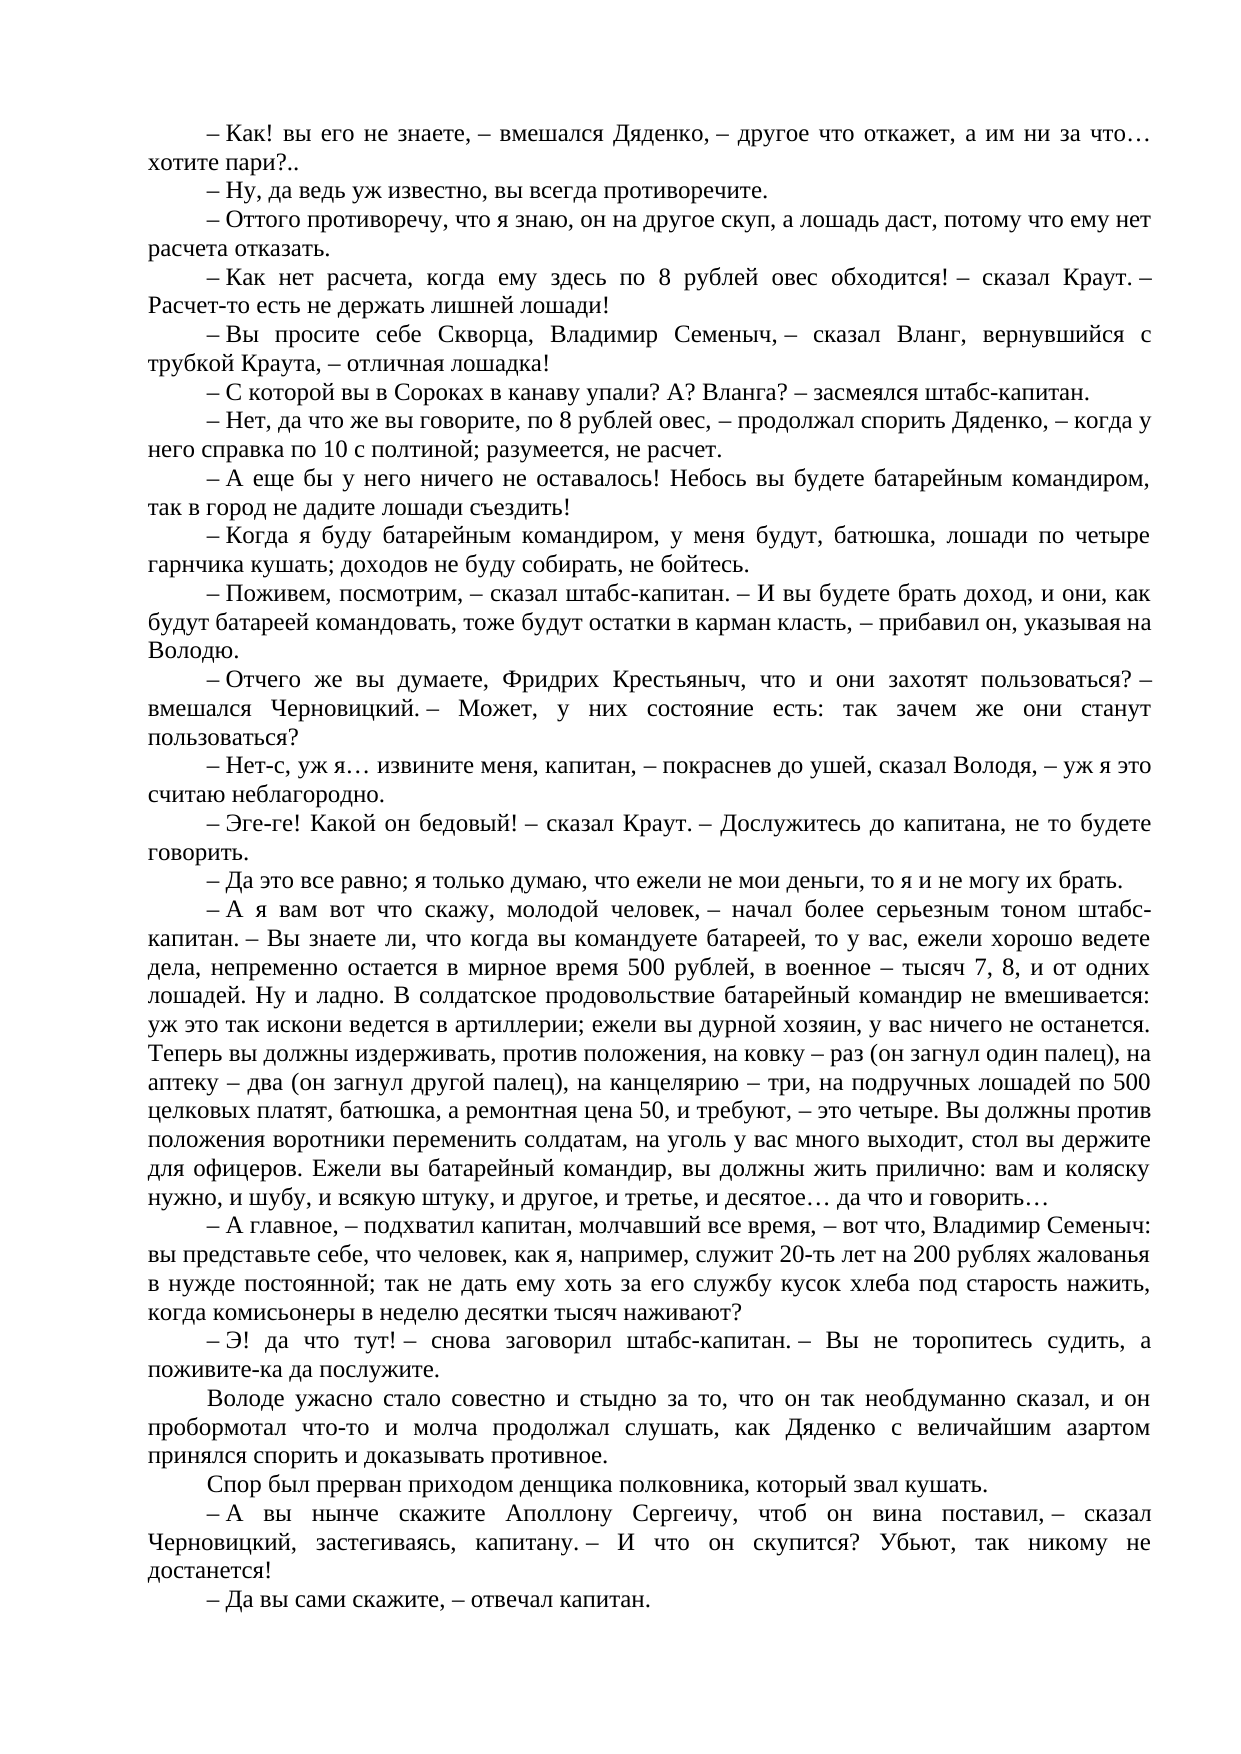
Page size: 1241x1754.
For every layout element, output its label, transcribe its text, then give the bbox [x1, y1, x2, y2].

text – А вы нынче скажите Аполлону Сергеичу, чтоб он вина поставил, – сказал Черновицкий, застегиваясь, капитану. – И что он скупится? Убьют, так никому не достанется! [148, 1498, 1152, 1584]
text – А еще бы у него ничего не оставалось! Небось вы будете батарейным командиром, так в город не дадите лошади съездить! [148, 463, 1152, 521]
text – Оттого противоречу, что я знаю, он на другое скуп, а лошадь даст, потому что ему нет расчета отказать. [148, 204, 1152, 262]
text – А я вам вот что скажу, молодой человек, – начал более серьезным тоном штабс-капитан. – Вы знаете ли, что когда вы командуете батареей, то у вас, ежели хорошо ведете дела, непременно остается в мирное время 500 рублей, в военное – тысяч 7, 8, и от одних лошадей. Ну и ладно. В солдатское продовольствие батарейный командир не вмешивается: уж это так искони ведется в артиллерии; ежели вы дурной хозяин, у вас ничего не останется. Теперь вы должны издерживать, против положения, на ковку – раз (он загнул один палец), на аптеку – два (он загнул другой палец), на канцелярию – три, на подручных лошадей по 500 целковых платят, батюшка, а ремонтная цена 50, и требуют, – это четыре. Вы должны против положения воротники переменить солдатам, на уголь у вас много выходит, стол вы держите для офицеров. Ежели вы батарейный командир, вы должны жить прилично: вам и коляску нужно, и шубу, и всякую штуку, и другое, и третье, и десятое… да что и говорить… [148, 894, 1152, 1211]
text – Отчего же вы думаете, Фридрих Крестьяныч, что и они захотят пользоваться? – вмешался Черновицкий. – Может, у них состояние есть: так зачем же они станут пользоваться? [148, 664, 1152, 751]
text – Эге-ге! Какой он бедовый! – сказал Краут. – Дослужитесь до капитана, не то будете говорить. [148, 808, 1152, 866]
text – Да это все равно; я только думаю, что ежели не мои деньги, то я и не могу их брать. [148, 866, 1152, 894]
text – С которой вы в Сороках в канаву упали? А? Вланга? – засмеялся штабс-капитан. [148, 377, 1152, 406]
text – А главное, – подхватил капитан, молчавший все время, – вот что, Владимир Семеныч: вы представьте себе, что человек, как я, например, служит 20-ть лет на 200 рублях жалованья в нужде постоянной; так не дать ему хоть за его службу кусок хлеба под старость нажить, когда комисьонеры в неделю десятки тысяч наживают? [148, 1211, 1152, 1326]
text – Нет, да что же вы говорите, по 8 рублей овес, – продолжал спорить Дяденко, – когда у него справка по 10 с полтиной; разумеется, не расчет. [148, 406, 1152, 463]
text – Как нет расчета, когда ему здесь по 8 рублей овес обходится! – сказал Краут. – Расчет-то есть не держать лишней лошади! [148, 262, 1152, 319]
text – Когда я буду батарейным командиром, у меня будут, батюшка, лошади по четыре гарнчика кушать; доходов не буду собирать, не бойтесь. [148, 521, 1152, 578]
text Володе ужасно стало совестно и стыдно за то, что он так необдуманно сказал, и он пробормотал что-то и молча продолжал слушать, как Дяденко с величайшим азартом принялся спорить и доказывать противное. [148, 1383, 1152, 1469]
text – Нет-с, уж я… извините меня, капитан, – покраснев до ушей, сказал Володя, – уж я это считаю неблагородно. [148, 751, 1152, 808]
text – Поживем, посмотрим, – сказал штабс-капитан. – И вы будете брать доход, и они, как будут батареей командовать, тоже будут остатки в карман класть, – прибавил он, указывая на Володю. [148, 578, 1152, 664]
text – Вы просите себе Скворца, Владимир Семеныч, – сказал Вланг, вернувшийся с трубкой Краута, – отличная лошадка! [148, 319, 1152, 377]
text – Ну, да ведь уж известно, вы всегда противоречите. [148, 176, 1152, 204]
text – Как! вы его не знаете, – вмешался Дяденко, – другое что откажет, а им ни за что… хотите пари?.. [148, 118, 1152, 176]
text Спор был прерван приходом денщика полковника, который звал кушать. [148, 1469, 1152, 1498]
text – Да вы сами скажите, – отвечал капитан. [148, 1584, 1152, 1613]
text – Э! да что тут! – снова заговорил штабс-капитан. – Вы не торопитесь судить, а поживите-ка да послужите. [148, 1326, 1152, 1383]
